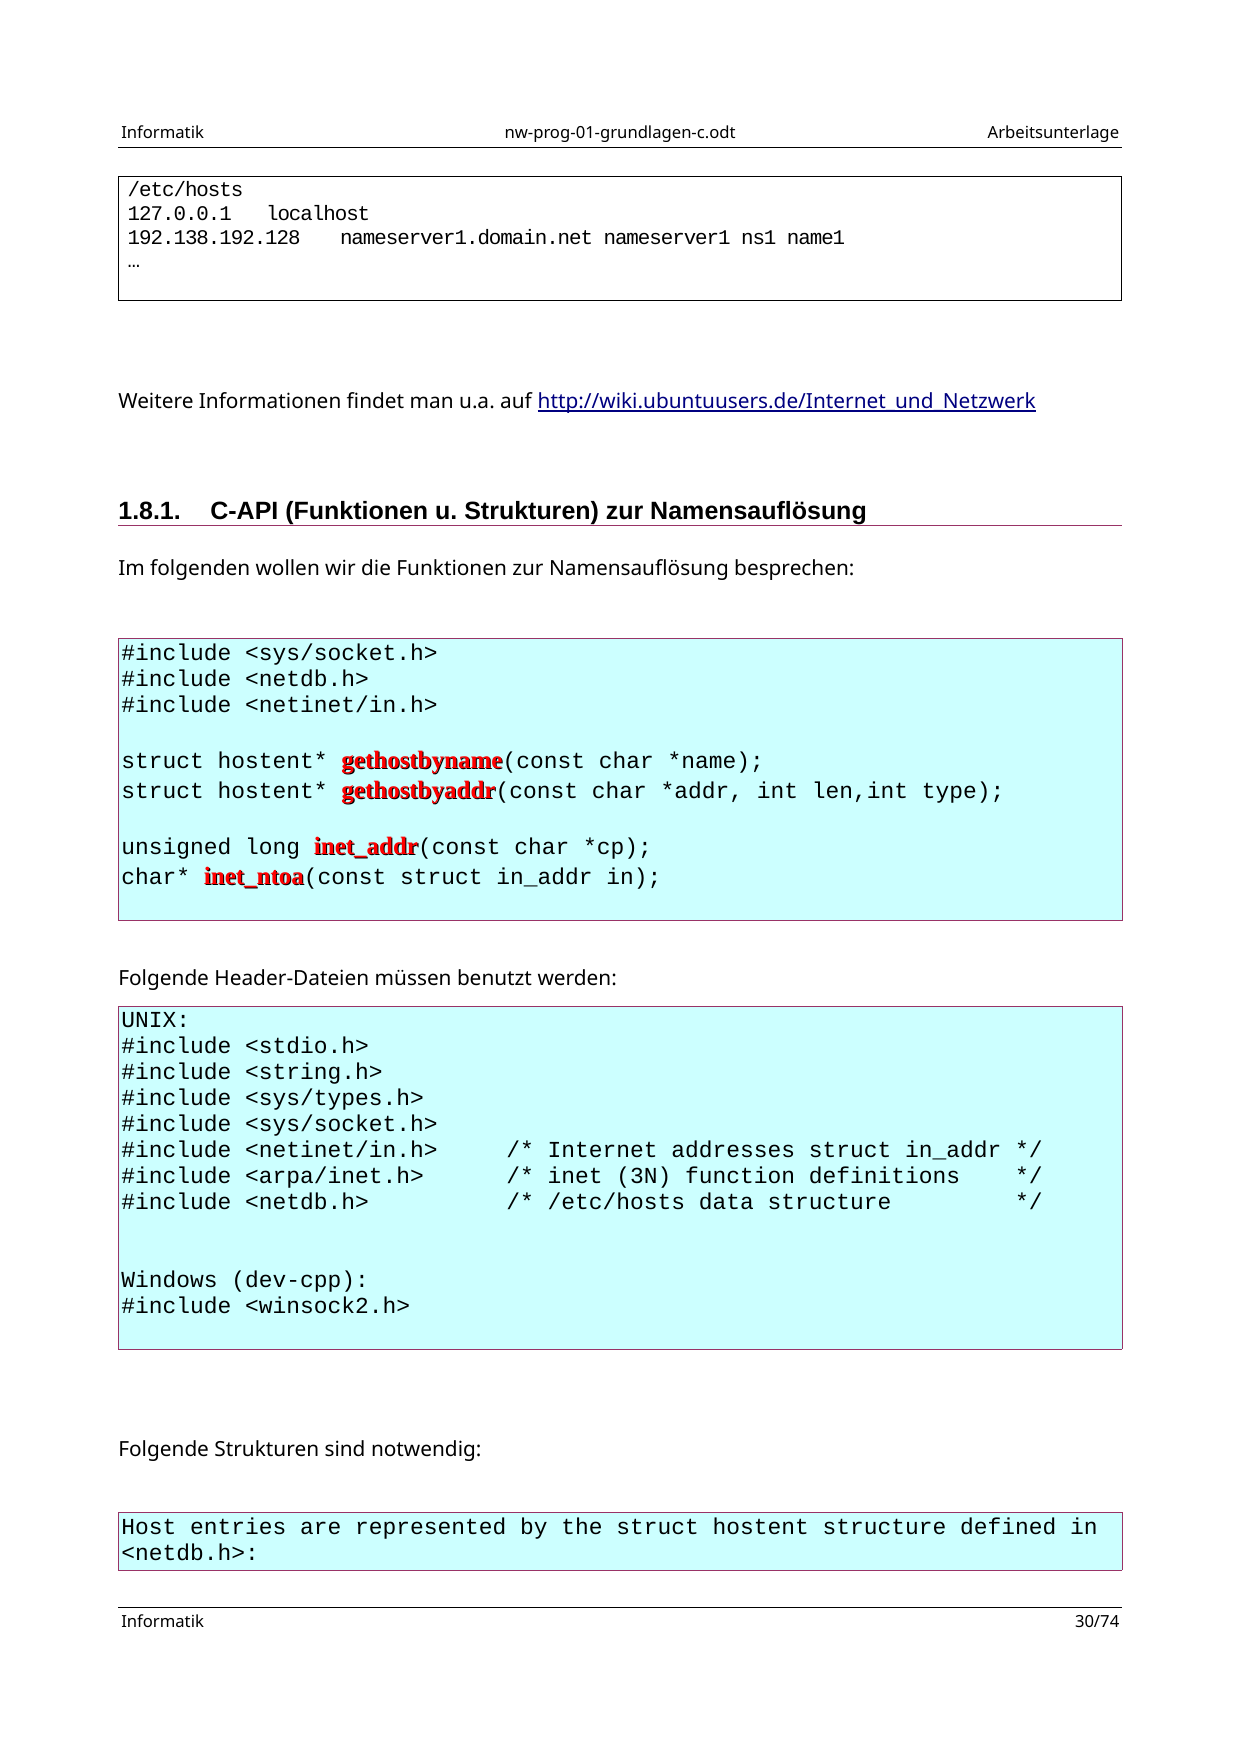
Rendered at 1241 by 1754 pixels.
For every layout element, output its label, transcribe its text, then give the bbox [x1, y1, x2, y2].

text struct hostent* gethostbyname(const char *name); [119, 742, 1122, 772]
text Host entries are represented by the struct hostent structure defined in <netdb.h>: [119, 1513, 1122, 1570]
text #include <string.h> [119, 1058, 1122, 1083]
text Im folgenden wollen wir die Funktionen zur Namensauflösung besprechen: [118, 553, 1122, 581]
text #include <arpa/inet.h> /* inet (3N) function definitions */ [119, 1161, 1122, 1187]
text Weitere Informationen findet man u.a. auf http://wiki.ubuntuusers.de/Internet_und_Netzwerk [118, 386, 1122, 414]
text #include <sys/socket.h> #include <netdb.h> #include <netinet/in.h> [119, 639, 1122, 716]
text Folgende Header-Dateien müssen benutzt werden: [118, 963, 1122, 992]
text /etc/hosts 127.0.0.1 localhost 192.138.192.128 nameserver1.domain.net nameserver1 ns1 name1 … [119, 177, 1121, 300]
subtitle C-API (Funktionen u. Strukturen) zur Namensauflösung [118, 496, 1122, 525]
text struct hostent* gethostbyaddr(const char *addr, int len,int type); [119, 772, 1122, 802]
text #include <netdb.h> /* /etc/hosts data structure */ [119, 1187, 1122, 1213]
text unsigned long inet_addr(const char *cp); [119, 828, 1122, 858]
text #include <winsock2.h> [119, 1291, 1122, 1317]
text #include <sys/types.h> [119, 1083, 1122, 1109]
text #include <stdio.h> [119, 1032, 1122, 1058]
text #include <netinet/in.h> /* Internet addresses struct in_addr */ [119, 1135, 1122, 1161]
text char* inet_ntoa(const struct in_addr in); [119, 858, 1122, 888]
text Windows (dev-cpp): [119, 1265, 1122, 1291]
text Folgende Strukturen sind notwendig: [118, 1434, 1122, 1463]
text UNIX: [119, 1007, 1122, 1032]
text #include <sys/socket.h> [119, 1109, 1122, 1135]
